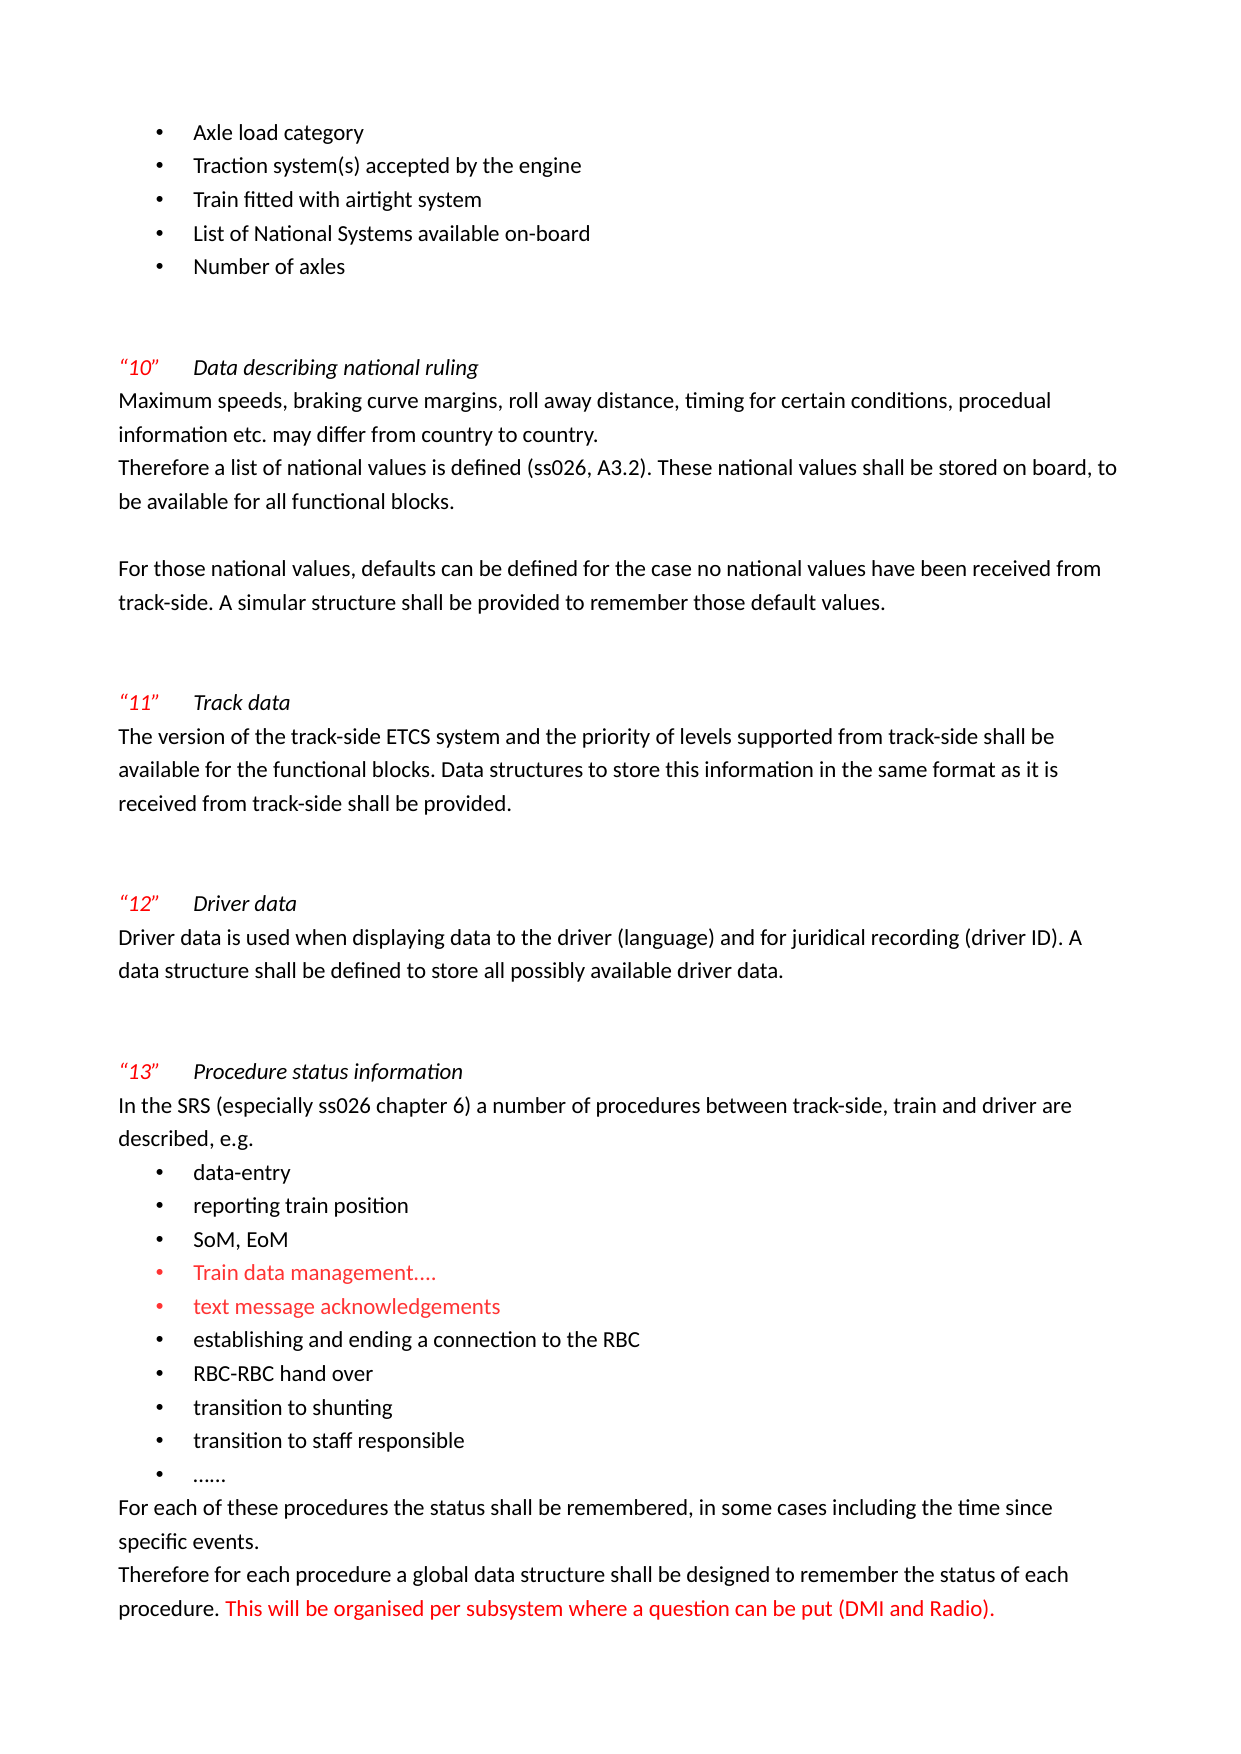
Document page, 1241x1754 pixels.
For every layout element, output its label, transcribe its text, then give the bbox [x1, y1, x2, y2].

text For those national values, defaults can be defined for the case no national values have been received from track-side. A simular structure shall be provided to remember those default values. [118, 554, 1122, 616]
list Number of axles [156, 252, 1122, 280]
list Axle load category [156, 118, 1122, 146]
list Train fitted with airtight system [156, 185, 1122, 213]
text “12” Driver data [118, 889, 1122, 918]
list text message acknowledgements [156, 1292, 1122, 1320]
list Train data management.... [156, 1258, 1122, 1287]
text “10” Data describing national ruling [118, 353, 1122, 381]
list transition to shunting [156, 1393, 1122, 1421]
list …... [156, 1460, 1122, 1488]
text Driver data is used when displaying data to the driver (language) and for juridical recording (driver ID). A data structure shall be defined to store all possibly available driver data. [118, 923, 1122, 985]
list List of National Systems available on-board [156, 219, 1122, 247]
list Traction system(s) accepted by the engine [156, 152, 1122, 180]
text The version of the track-side ETCS system and the priority of levels supported from track-side shall be available for the functional blocks. Data structures to store this information in the same format as it is received from track-side shall be provided. [118, 722, 1122, 817]
text “13” Procedure status information [118, 1057, 1122, 1085]
text Maximum speeds, braking curve margins, roll away distance, timing for certain conditions, procedual information etc. may differ from country to country. [118, 386, 1122, 448]
text Therefore for each procedure a global data structure shall be designed to remember the status of each procedure. This will be organised per subsystem where a question can be put (DMI and Radio). [118, 1560, 1122, 1622]
text For each of these procedures the status shall be remembered, in some cases including the time since specific events. [118, 1493, 1122, 1555]
list establishing and ending a connection to the RBC [156, 1326, 1122, 1354]
list SoM, EoM [156, 1225, 1122, 1253]
list transition to staff responsible [156, 1426, 1122, 1454]
text “11” Track data [118, 688, 1122, 716]
list reporting train position [156, 1191, 1122, 1219]
text In the SRS (especially ss026 chapter 6) a number of procedures between track-side, train and driver are described, e.g. [118, 1091, 1122, 1152]
list RBC-RBC hand over [156, 1359, 1122, 1387]
text Therefore a list of national values is defined (ss026, A3.2). These national values shall be stored on board, to be available for all functional blocks. [118, 453, 1122, 515]
list data-entry [156, 1158, 1122, 1186]
